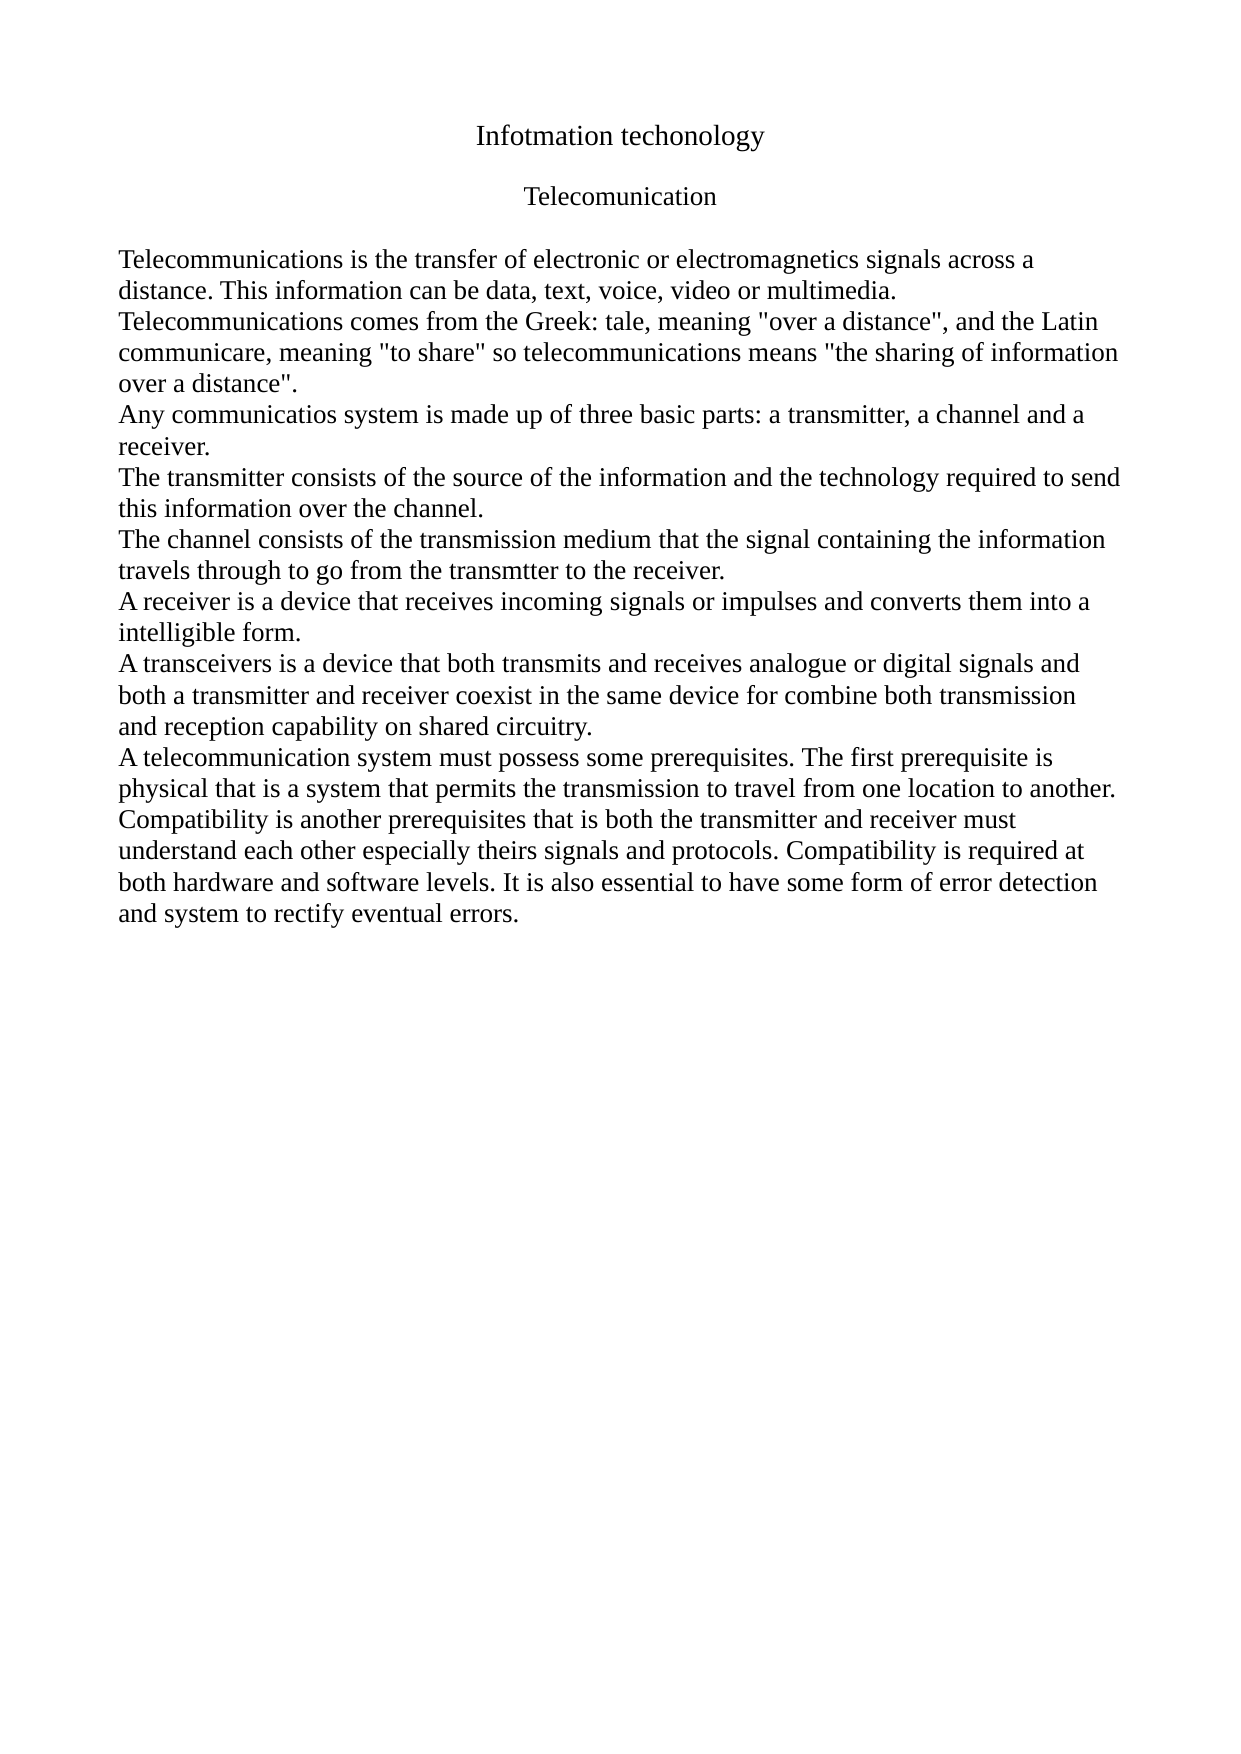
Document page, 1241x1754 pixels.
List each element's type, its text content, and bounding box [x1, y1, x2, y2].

text Compatibility is another prerequisites that is both the transmitter and receiver must understand each other especially theirs signals and protocols. Compatibility is required at both hardware and software levels. It is also essential to have some form of error detection and system to rectify eventual errors. [118, 803, 1122, 928]
text The transmitter consists of the source of the information and the technology required to send this information over the channel. [118, 461, 1122, 523]
text A telecommunication system must possess some prerequisites. The first prerequisite is physical that is a system that permits the transmission to travel from one location to another. [118, 741, 1122, 803]
text The channel consists of the transmission medium that the signal containing the information travels through to go from the transmtter to the receiver. [118, 523, 1122, 585]
text Any communicatios system is made up of three basic parts: a transmitter, a channel and a receiver. [118, 398, 1122, 461]
text Infotmation techonology [118, 118, 1122, 152]
text A transceivers is a device that both transmits and receives analogue or digital signals and both a transmitter and receiver coexist in the same device for combine both transmission and reception capability on shared circuitry. [118, 648, 1122, 741]
text Telecomunication [118, 180, 1122, 212]
text Telecommunications comes from the Greek: tale, meaning "over a distance", and the Latin communicare, meaning "to share" so telecommunications means "the sharing of information over a distance". [118, 305, 1122, 398]
text A receiver is a device that receives incoming signals or impulses and converts them into a intelligible form. [118, 585, 1122, 648]
text Telecommunications is the transfer of electronic or electromagnetics signals across a distance. This information can be data, text, voice, video or multimedia. [118, 243, 1122, 305]
